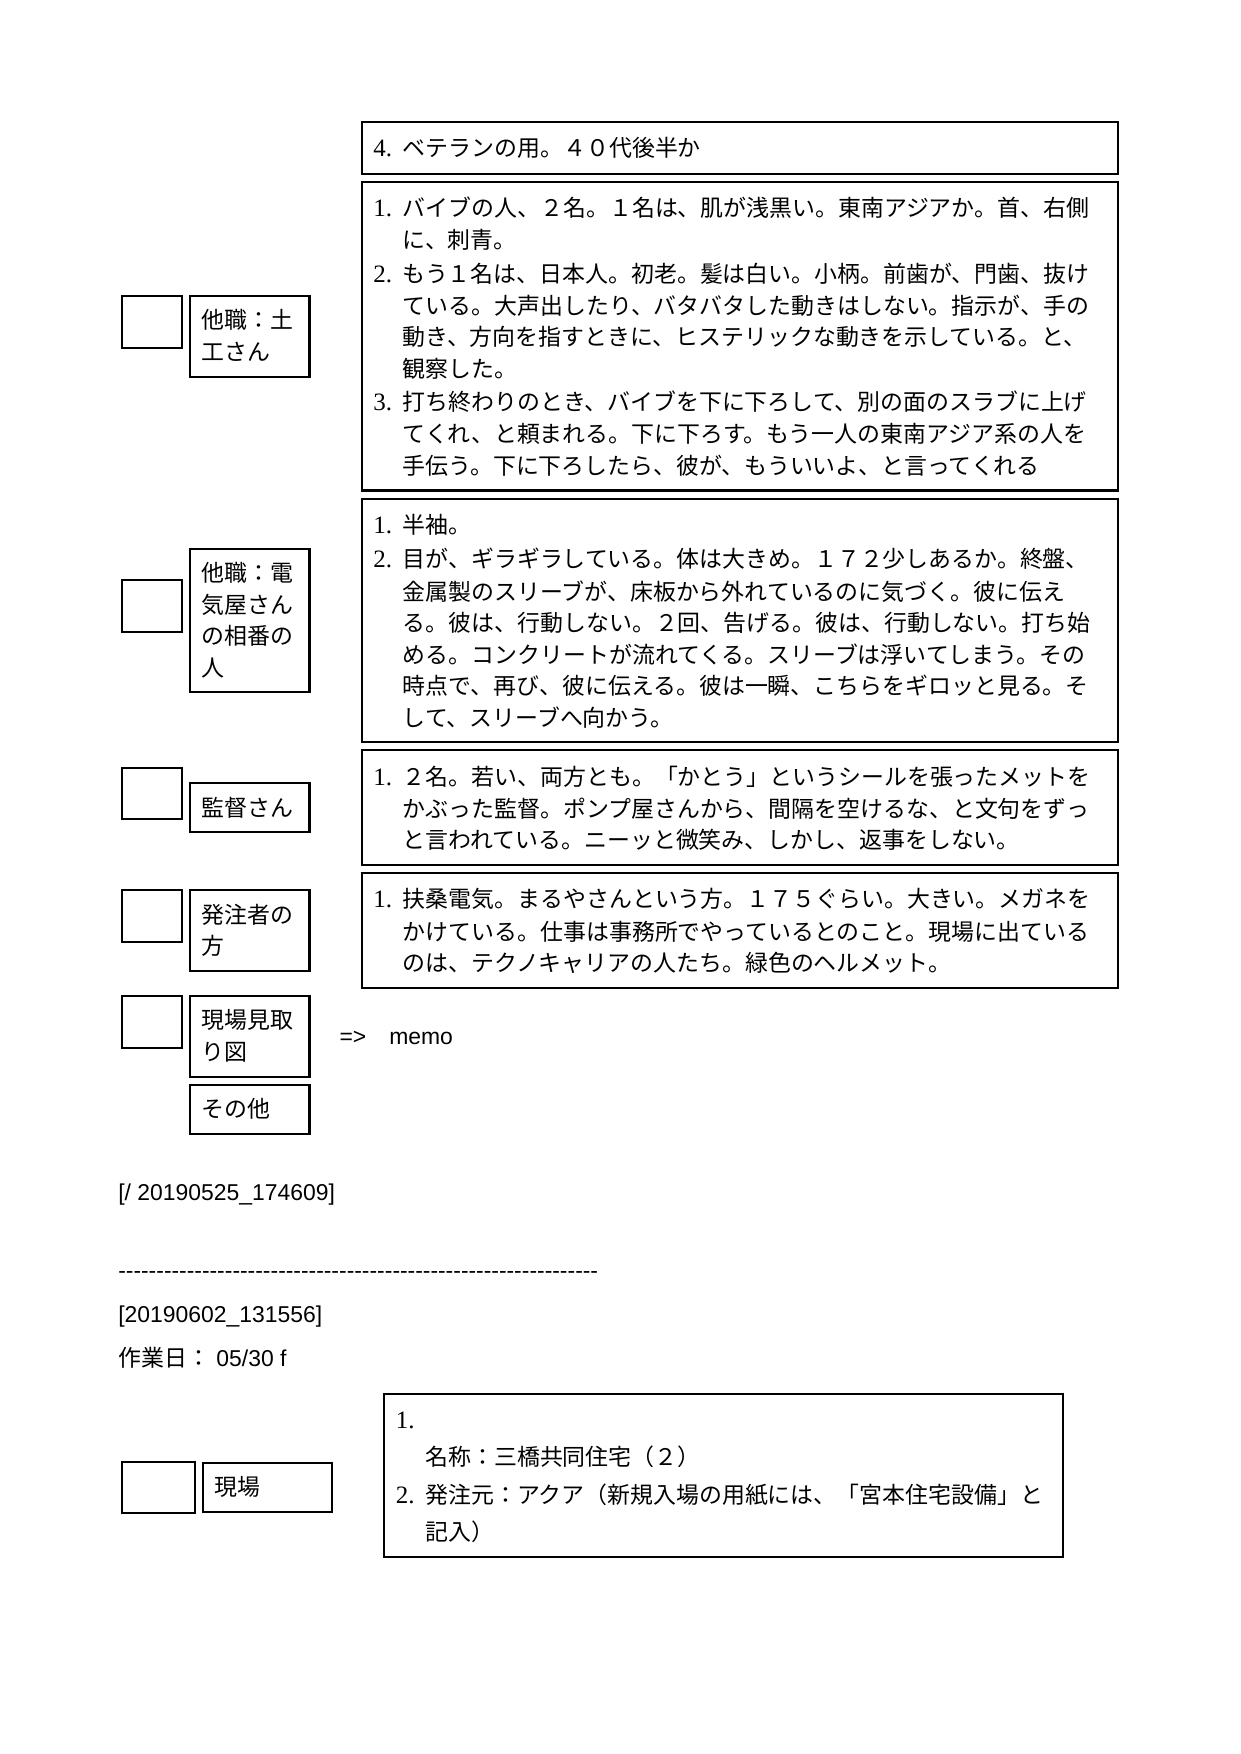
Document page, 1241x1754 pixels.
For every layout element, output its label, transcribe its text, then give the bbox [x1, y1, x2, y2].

table_cell [186, 118, 313, 178]
table_header [118, 1390, 199, 1586]
table_cell ２名。若い、両方とも。「かとう」というシールを張ったメットをかぶった監督。ポンプ屋さんから、間隔を空けるな、と文句をずっと言われている。ニーッと微笑み、しかし、返事をしない。 [314, 746, 1122, 869]
table_cell 発注者の方 [186, 869, 313, 992]
table_cell [118, 495, 186, 746]
table_cell [118, 746, 186, 869]
table_cell [118, 1081, 186, 1138]
table_cell [118, 992, 186, 1081]
table_cell 半袖。 目が、ギラギラしている。体は大きめ。１７２少しあるか。終盤、金属製のスリーブが、床板から外れているのに気づく。彼に伝える。彼は、行動しない。２回、告げる。彼は、行動しない。打ち始める。コンクリートが流れてくる。スリーブは浮いてしまう。その時点で、再び、彼に伝える。彼は一瞬、こちらをギロッと見る。そして、スリーブへ向かう。 [314, 495, 1122, 746]
table_cell 現場見取り図 [186, 992, 313, 1081]
table_cell 他職：電気屋さんの相番の人 [186, 495, 313, 746]
table_cell ３人 ３人とも、日本人 小柄。１６７ぐらい ベテランの用。４０代後半か [314, 118, 1122, 178]
table_header 現場 [199, 1390, 336, 1586]
table_cell => memo [314, 992, 1122, 1081]
table_cell [118, 118, 186, 178]
table_cell バイブの人、２名。１名は、肌が浅黒い。東南アジアか。首、右側に、刺青。 もう１名は、日本人。初老。髪は白い。小柄。前歯が、門歯、抜けている。大声出したり、バタバタした動きはしない。指示が、手の動き、方向を指すときに、ヒステリックな動きを示している。と、観察した。 打ち終わりのとき、バイブを下に下ろして、別の面のスラブに上げてくれ、と頼まれる。下に下ろす。もう一人の東南アジア系の人を手伝う。下に下ろしたら、彼が、もういいよ、と言ってくれる [314, 178, 1122, 494]
table_cell その他 [186, 1081, 313, 1138]
text [/ 20190525_174609] [118, 1179, 1122, 1205]
table_cell 監督さん [186, 746, 313, 869]
text 作業日： 05/30 f [118, 1345, 1122, 1372]
table_header 名称：三橋共同住宅（２） 発注元：アクア（新規入場の用紙には、「宮本住宅設備」と記入） [336, 1390, 1067, 1586]
table_cell 他職：土工さん [186, 178, 313, 494]
table_cell 扶桑電気。まるやさんという方。１７５ぐらい。大きい。メガネをかけている。仕事は事務所でやっているとのこと。現場に出ているのは、テクノキャリアの人たち。緑色のヘルメット。 [314, 869, 1122, 992]
table_cell [314, 1081, 1122, 1138]
table_cell [118, 178, 186, 494]
text --------------------------------------------------------------- [118, 1257, 1122, 1283]
table_cell [118, 869, 186, 992]
text [20190602_131556] [118, 1301, 1122, 1327]
